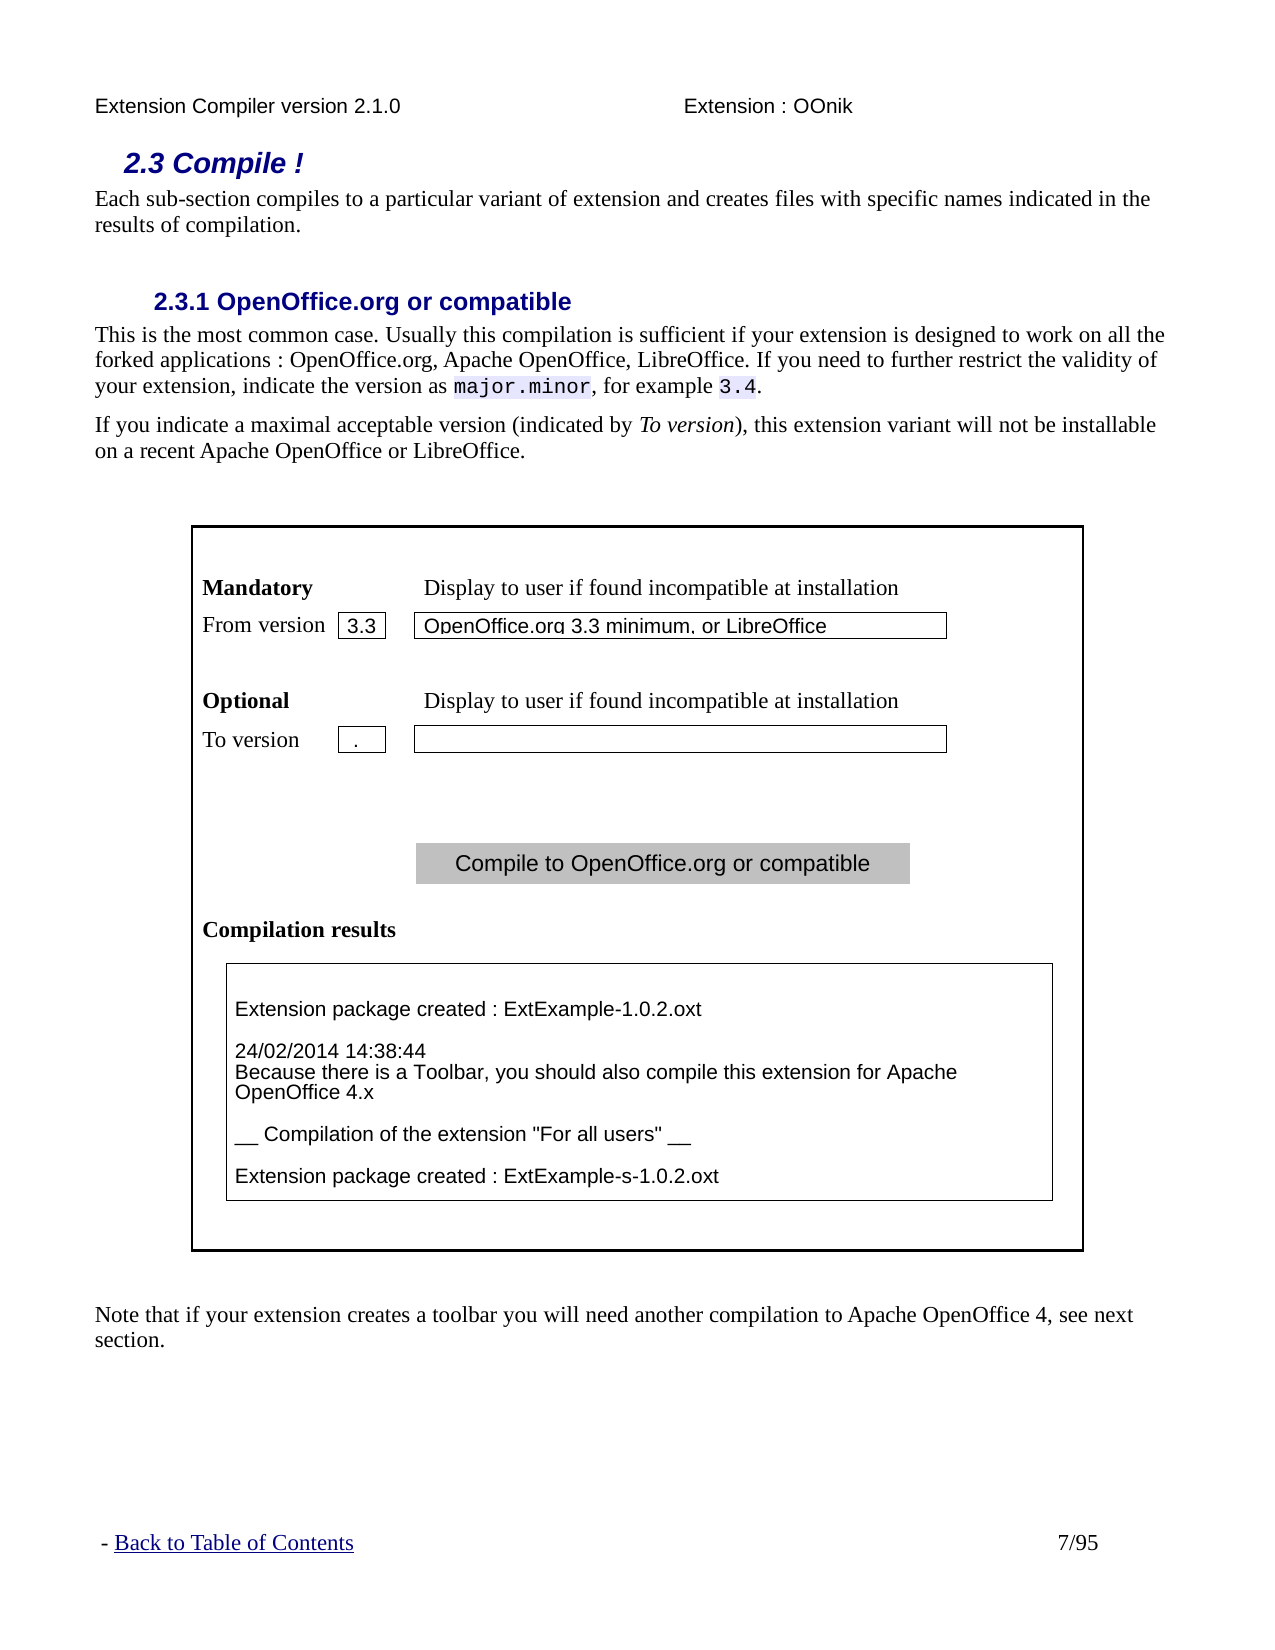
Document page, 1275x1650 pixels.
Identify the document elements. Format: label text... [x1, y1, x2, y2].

text [386, 612, 414, 638]
text [947, 612, 1073, 638]
text Mandatory Display to user if found incompatible at installation [202, 574, 1073, 600]
text Each sub-section compiles to a particular variant of extension and creates files with specific names indicated in the results of compilation. [94, 186, 1181, 237]
text If you indicate a maximal acceptable version (indicated by To version), this extension variant will not be installable on a recent Apache OpenOffice or LibreOffice. [94, 412, 1181, 463]
text Optional Display to user if found incompatible at installation [202, 688, 1073, 714]
text Note that if your extension creates a toolbar you will need another compilation to Apache OpenOffice 4, see next section. [94, 1302, 1181, 1353]
text From version [202, 612, 338, 638]
text [386, 726, 414, 752]
subtitle Compile ! [124, 147, 1181, 180]
text To version [202, 726, 338, 752]
text [947, 726, 1073, 752]
subtitle OpenOffice.org or compatible [153, 287, 1181, 316]
text Compilation results [202, 917, 1073, 942]
text This is the most common case. Usually this compilation is sufficient if your extension is designed to work on all the forked applications : OpenOffice.org, Apache OpenOffice, LibreOffice. If you need to further restrict the validity of your extension, indicate the version as major.minor, for example 3.4. [94, 321, 1181, 399]
